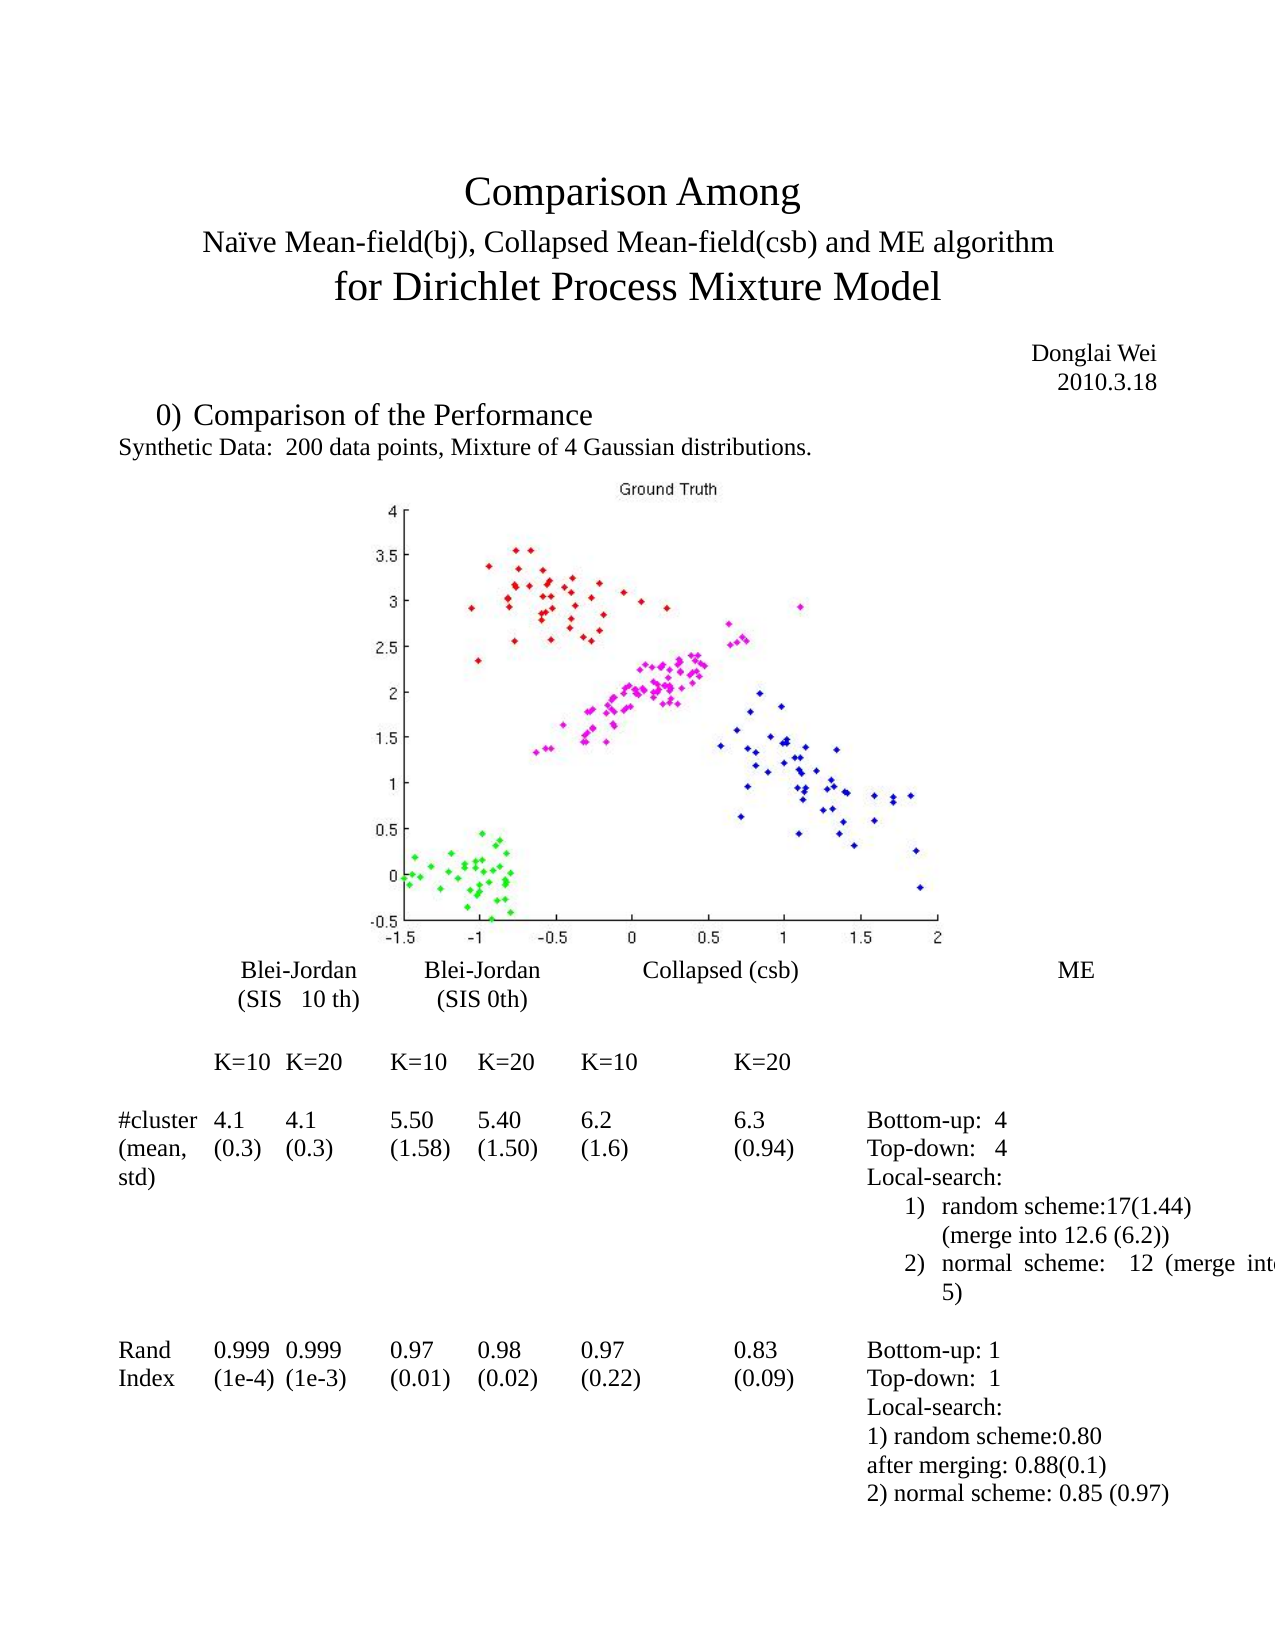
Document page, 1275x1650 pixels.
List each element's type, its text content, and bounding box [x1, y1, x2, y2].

table_cell Bottom-up: 4 Top-down: 4 Local-search: random scheme:17(1.44) (merge into 12.6 (6.2)) normal scheme: 12 (merge into 5) [864, 1105, 1275, 1335]
table_cell K=20 [731, 1047, 863, 1105]
text Comparison Among [118, 166, 1157, 214]
table_cell 4.1 (0.3) [282, 1105, 387, 1335]
text Donglai Wei [118, 338, 1157, 367]
text Synthetic Data: 200 data points, Mixture of 4 Gaussian distributions. [118, 432, 1157, 461]
text 2010.3.18 [118, 367, 1157, 396]
table_cell [115, 1047, 210, 1105]
table_cell 0.97 (0.01) [387, 1335, 474, 1507]
table_cell 0.98 (0.02) [474, 1335, 577, 1507]
table_cell 0.999 (1e-3) [282, 1335, 387, 1507]
table_header [115, 950, 210, 1047]
table_cell K=10 [578, 1047, 731, 1105]
list Comparison of the Performance [156, 396, 1157, 432]
table_cell K=20 [474, 1047, 577, 1105]
table_cell 4.1 (0.3) [210, 1105, 282, 1335]
table_header Collapsed (csb) [578, 950, 863, 1047]
table_cell K=10 [210, 1047, 282, 1105]
table_header ME [864, 950, 1275, 1047]
text Naïve Mean-field(bj), Collapsed Mean-field(csb) and ME algorithm [118, 214, 1157, 262]
table_header Blei-Jordan (SIS 0th) [387, 950, 577, 1047]
table_cell Bottom-up: 1 Top-down: 1 Local-search: 1) random scheme:0.80 after merging: 0.88(0.1) 2) normal scheme: 0.85 (0.97) [864, 1335, 1275, 1507]
table_cell Rand Index [115, 1335, 210, 1507]
table_cell 5.40 (1.50) [474, 1105, 577, 1335]
table_cell 6.2 (1.6) [578, 1105, 731, 1335]
table_cell 0.999 (1e-4) [210, 1335, 282, 1507]
table_cell 6.3 (0.94) [731, 1105, 863, 1335]
table_cell K=20 [282, 1047, 387, 1105]
table_cell #cluster (mean, std) [115, 1105, 210, 1335]
table_cell K=10 [387, 1047, 474, 1105]
table_cell 0.83 (0.09) [731, 1335, 863, 1507]
table_cell 0.97 (0.22) [578, 1335, 731, 1507]
picture [370, 478, 944, 950]
table_header Blei-Jordan (SIS 10 th) [210, 950, 387, 1047]
table_cell [864, 1047, 1275, 1105]
text for Dirichlet Process Mixture Model [118, 262, 1157, 310]
table_cell 5.50 (1.58) [387, 1105, 474, 1335]
